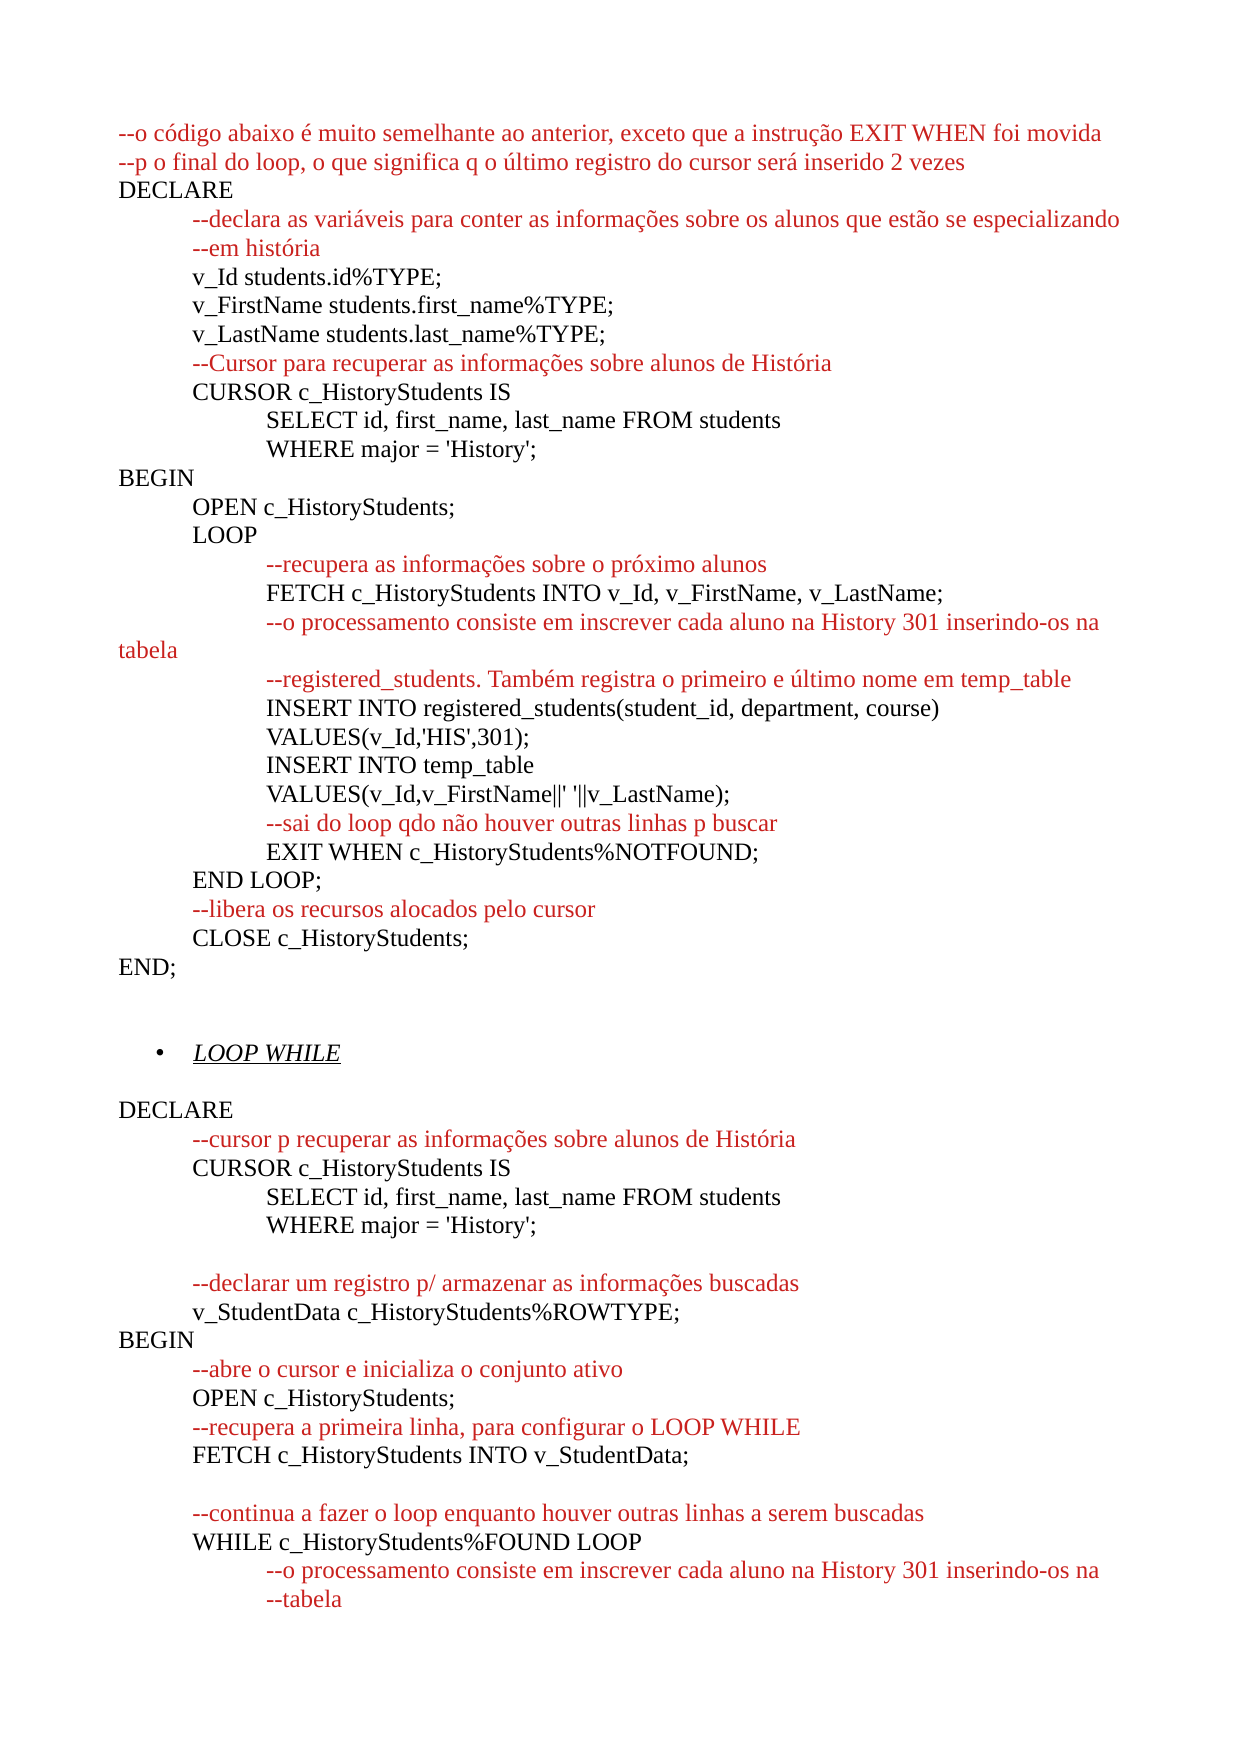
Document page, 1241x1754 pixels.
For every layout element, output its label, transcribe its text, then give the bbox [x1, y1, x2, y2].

text --continua a fazer o loop enquanto houver outras linhas a serem buscadas [118, 1498, 1122, 1527]
text BEGIN [118, 1326, 1122, 1354]
text --declarar um registro p/ armazenar as informações buscadas [118, 1268, 1122, 1297]
text END; [118, 952, 1122, 981]
text --declara as variáveis para conter as informações sobre os alunos que estão se especializando --em história [118, 204, 1122, 262]
text EXIT WHEN c_HistoryStudents%NOTFOUND; [118, 837, 1122, 866]
text --registered_students. Também registra o primeiro e último nome em temp_table [118, 664, 1122, 693]
text WHERE major = 'History'; [118, 1211, 1122, 1239]
text v_StudentData c_HistoryStudents%ROWTYPE; [118, 1297, 1122, 1326]
text --abre o cursor e inicializa o conjunto ativo [118, 1354, 1122, 1383]
text BEGIN [118, 463, 1122, 492]
text --p o final do loop, o que significa q o último registro do cursor será inserido 2 vezes [118, 147, 1122, 176]
text FETCH c_HistoryStudents INTO v_Id, v_FirstName, v_LastName; [118, 578, 1122, 607]
text WHILE c_HistoryStudents%FOUND LOOP [118, 1527, 1122, 1556]
text --libera os recursos alocados pelo cursor [118, 894, 1122, 923]
text v_Id students.id%TYPE; [118, 262, 1122, 291]
text CURSOR c_HistoryStudents IS [118, 1153, 1122, 1182]
text DECLARE [118, 176, 1122, 204]
text DECLARE [118, 1096, 1122, 1124]
text v_LastName students.last_name%TYPE; [118, 319, 1122, 348]
text FETCH c_HistoryStudents INTO v_StudentData; [118, 1441, 1122, 1469]
text WHERE major = 'History'; [118, 434, 1122, 463]
text OPEN c_HistoryStudents; [118, 1383, 1122, 1412]
text END LOOP; [118, 866, 1122, 894]
text --o código abaixo é muito semelhante ao anterior, exceto que a instrução EXIT WHEN foi movida [118, 118, 1122, 147]
text SELECT id, first_name, last_name FROM students [118, 406, 1122, 434]
text VALUES(v_Id,v_FirstName||' '||v_LastName); [118, 779, 1122, 808]
text --recupera as informações sobre o próximo alunos [118, 549, 1122, 578]
text --sai do loop qdo não houver outras linhas p buscar [118, 808, 1122, 837]
text LOOP [118, 521, 1122, 549]
text SELECT id, first_name, last_name FROM students [118, 1182, 1122, 1211]
text OPEN c_HistoryStudents; [118, 492, 1122, 521]
text INSERT INTO registered_students(student_id, department, course) [118, 693, 1122, 722]
text CURSOR c_HistoryStudents IS [118, 377, 1122, 406]
text INSERT INTO temp_table [118, 751, 1122, 779]
text VALUES(v_Id,'HIS',301); [118, 722, 1122, 751]
text --cursor p recuperar as informações sobre alunos de História [118, 1124, 1122, 1153]
list LOOP WHILE [156, 1038, 1122, 1067]
text --o processamento consiste em inscrever cada aluno na History 301 inserindo-os na tabela [118, 607, 1122, 664]
text --Cursor para recuperar as informações sobre alunos de História [118, 348, 1122, 377]
text v_FirstName students.first_name%TYPE; [118, 291, 1122, 319]
text --o processamento consiste em inscrever cada aluno na History 301 inserindo-os na --tabela [118, 1556, 1122, 1613]
text --recupera a primeira linha, para configurar o LOOP WHILE [118, 1412, 1122, 1441]
text CLOSE c_HistoryStudents; [118, 923, 1122, 952]
